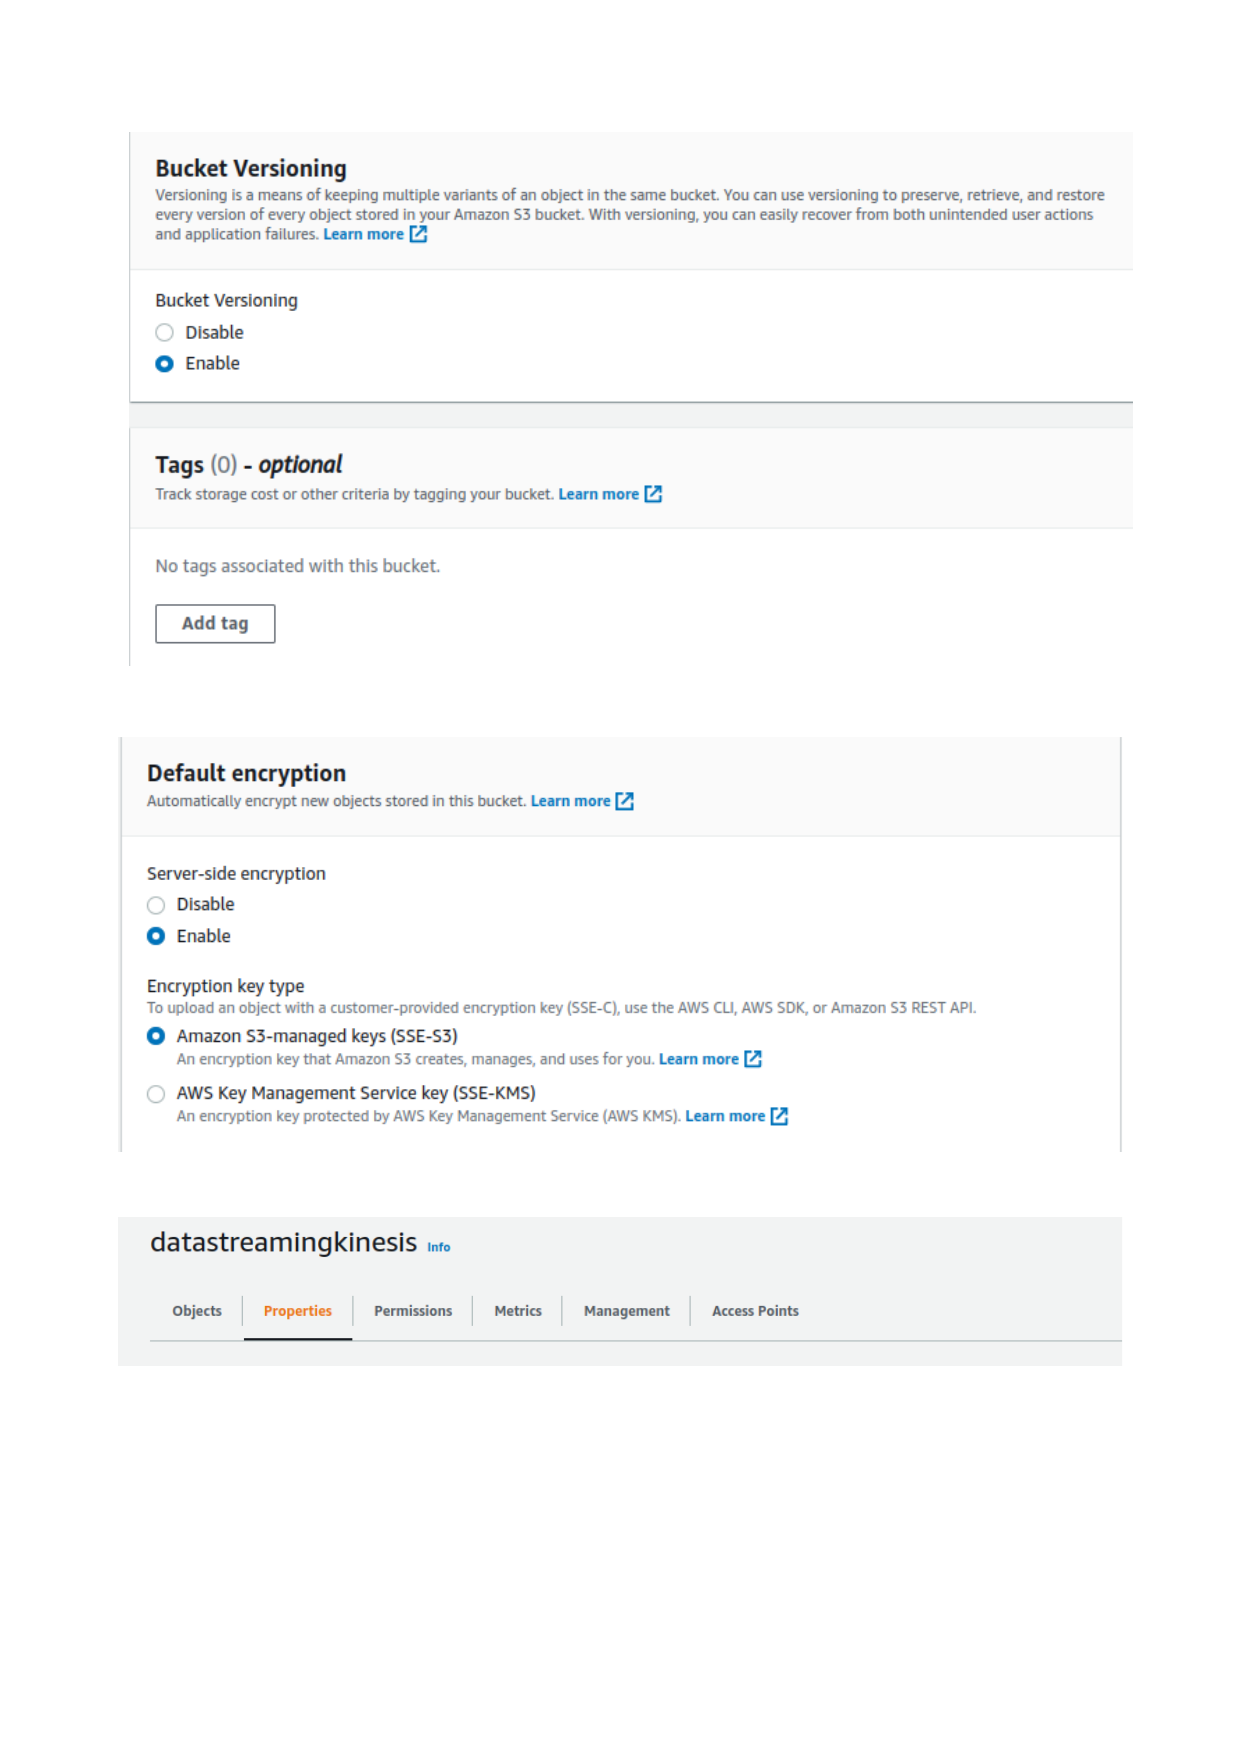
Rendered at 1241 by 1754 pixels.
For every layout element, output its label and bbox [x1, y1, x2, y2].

picture [118, 1217, 1123, 1366]
picture [118, 737, 1123, 1152]
picture [129, 132, 1133, 666]
